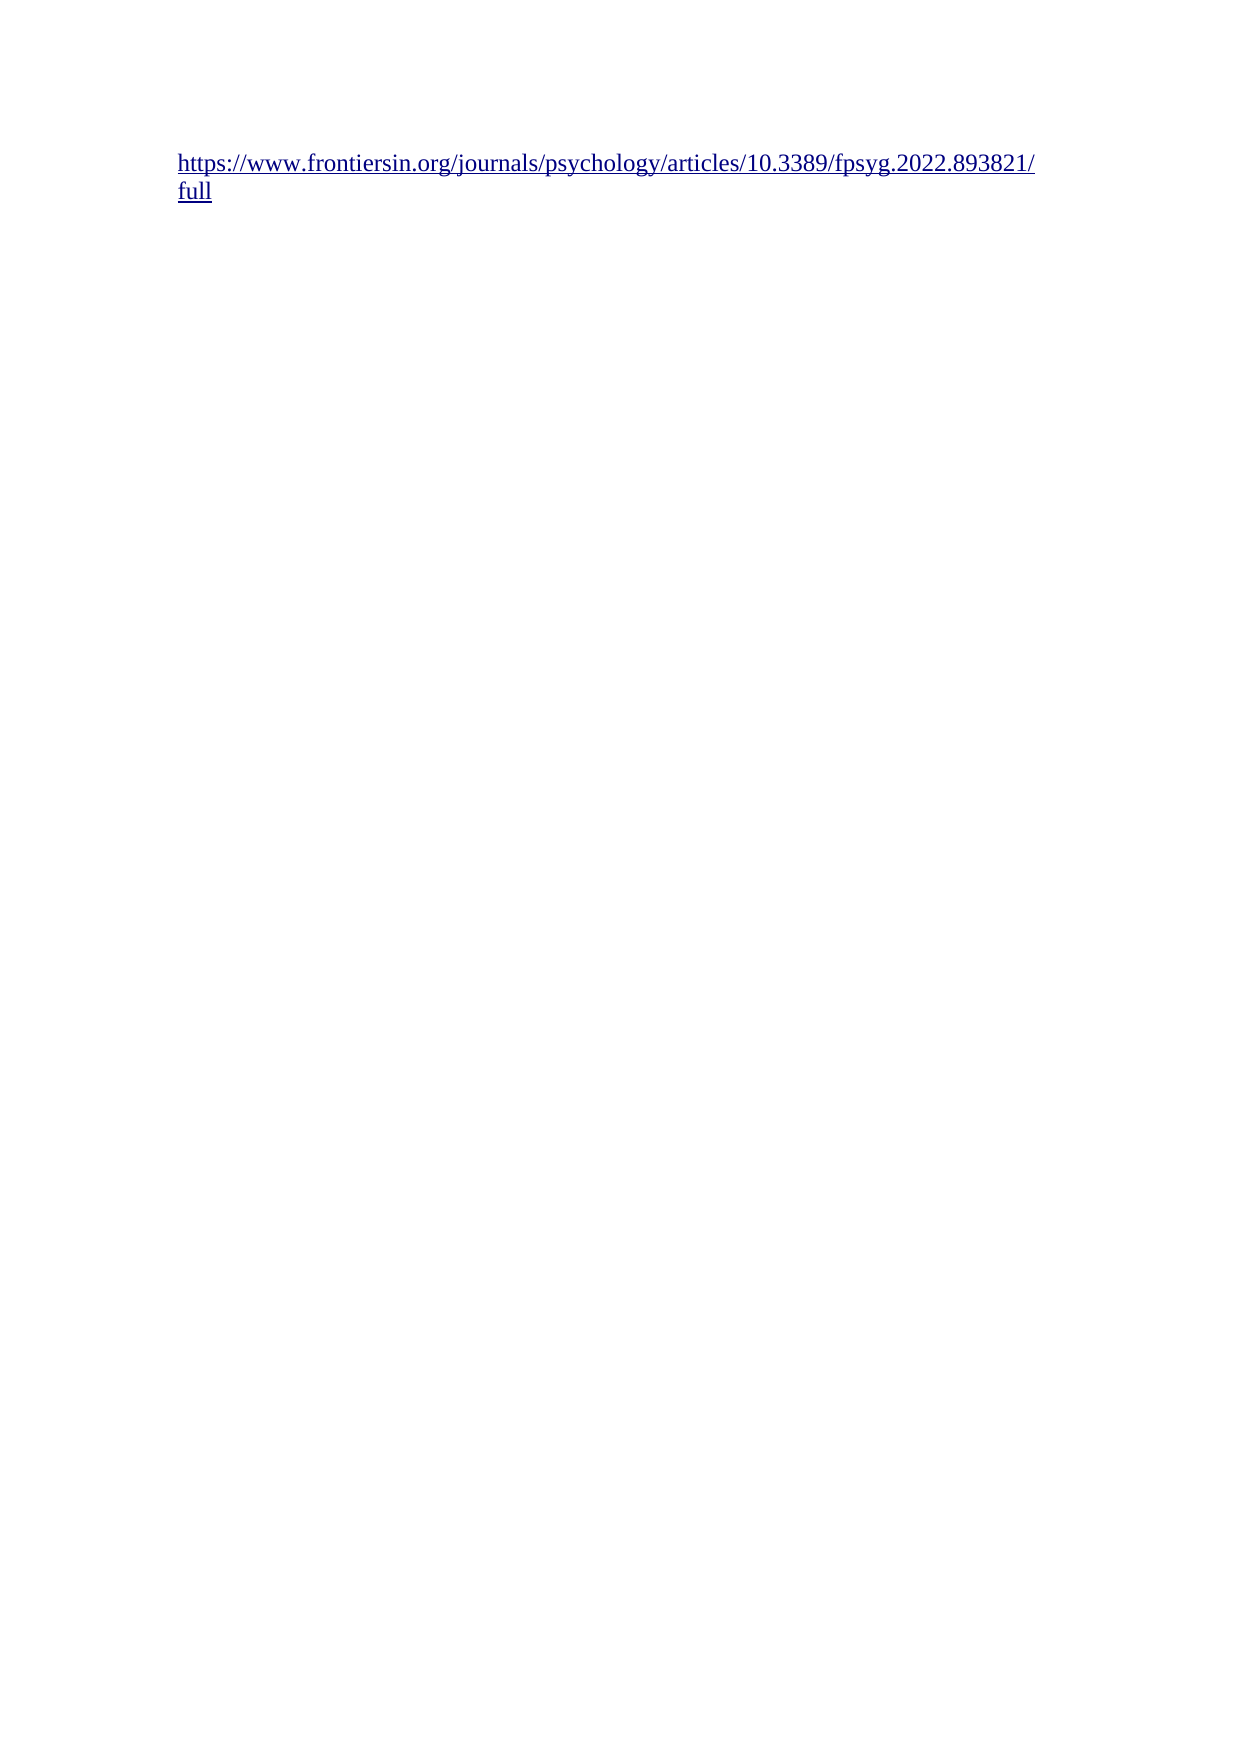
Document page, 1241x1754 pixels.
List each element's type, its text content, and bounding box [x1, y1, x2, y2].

text https://www.frontiersin.org/journals/psychology/articles/10.3389/fpsyg.2022.893821/full [177, 148, 1063, 205]
